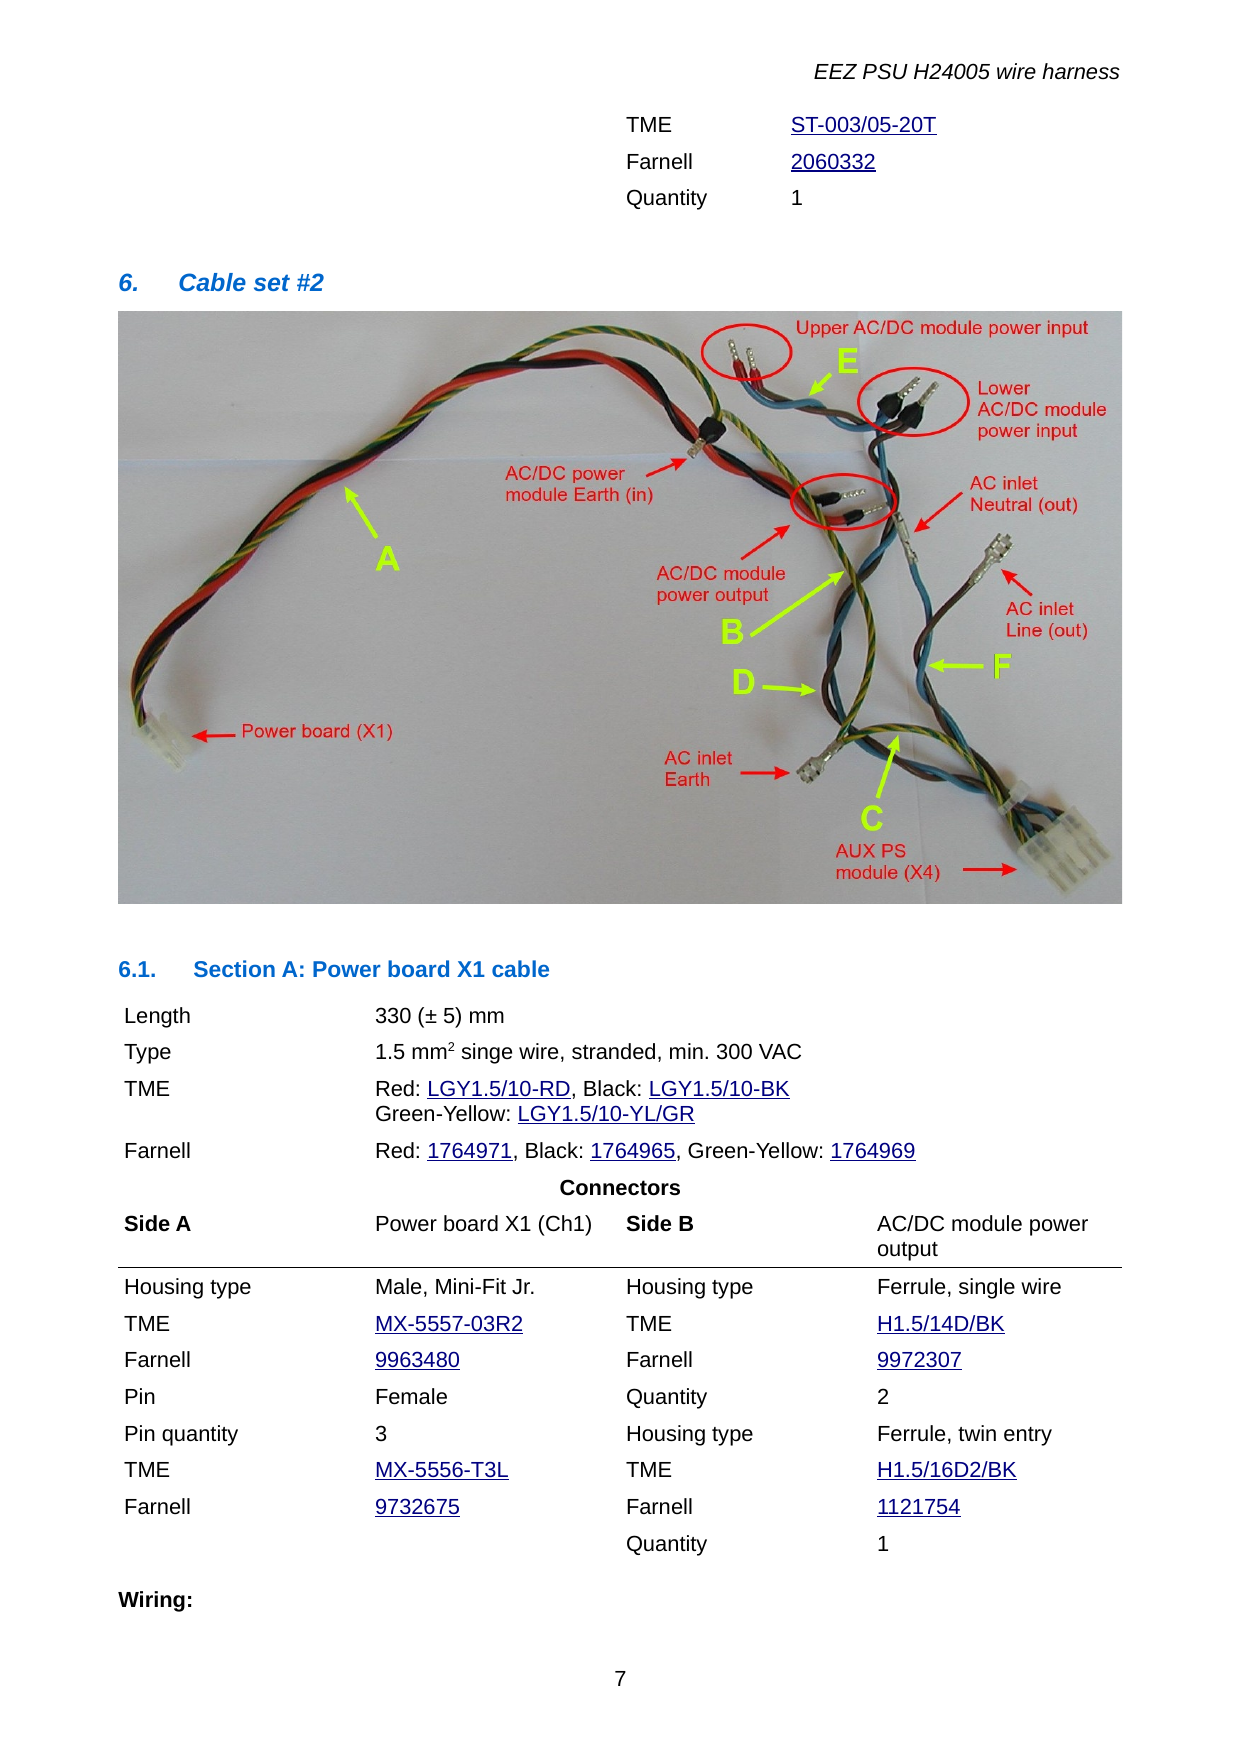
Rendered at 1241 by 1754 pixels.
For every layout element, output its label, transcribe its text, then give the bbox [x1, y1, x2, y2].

table_cell [290, 180, 620, 216]
table_cell Pin quantity [118, 1415, 369, 1452]
table_cell 1.5 mm2 singe wire, stranded, min. 300 VAC [369, 1034, 1122, 1070]
table_cell 1 [871, 1525, 1122, 1562]
table_cell TME [620, 1305, 871, 1342]
table_cell Side B [620, 1205, 871, 1267]
subtitle Cable set #2 [118, 268, 1122, 297]
table_cell TME [118, 1070, 369, 1132]
table_cell H1.5/16D2/BK [871, 1452, 1122, 1488]
text Wiring: [118, 1587, 1122, 1612]
table_cell 9963480 [369, 1342, 620, 1378]
table_cell MX-5557-03R2 [369, 1305, 620, 1342]
table_cell Farnell [620, 143, 785, 179]
table_cell Power board X1 (Ch1) [369, 1205, 620, 1267]
table_cell [369, 1525, 620, 1562]
table_cell Farnell [118, 1132, 369, 1169]
table_cell Quantity [620, 180, 785, 216]
table_header [871, 997, 1122, 1033]
table_cell 9972307 [871, 1342, 1122, 1378]
table_cell 2060332 [785, 143, 1122, 179]
table_cell 1121754 [871, 1488, 1122, 1525]
table_header 330 (± 5) mm [369, 997, 620, 1033]
picture [118, 311, 1123, 904]
table_cell [118, 143, 290, 179]
table_cell Farnell [118, 1342, 369, 1378]
table_cell Female [369, 1378, 620, 1415]
table_cell Male, Mini-Fit Jr. [369, 1268, 620, 1305]
table_cell Farnell [620, 1342, 871, 1378]
table_cell 2 [871, 1378, 1122, 1415]
table_cell 3 [369, 1415, 620, 1452]
table_cell [118, 1525, 369, 1562]
table_cell 1 [785, 180, 1122, 216]
table_cell ST-003/05-20T [785, 106, 1122, 143]
table_cell MX-5556-T3L [369, 1452, 620, 1488]
table_cell TME [620, 106, 785, 143]
table_cell Farnell [118, 1488, 369, 1525]
table_cell Ferrule, twin entry [871, 1415, 1122, 1452]
table_cell [290, 143, 620, 179]
table_header Length [118, 997, 369, 1033]
table_cell [118, 180, 290, 216]
table_cell TME [118, 1305, 369, 1342]
table_header [620, 997, 871, 1033]
table_cell Quantity [620, 1378, 871, 1415]
table_cell Housing type [620, 1268, 871, 1305]
table_cell Housing type [620, 1415, 871, 1452]
table_cell Side A [118, 1205, 369, 1267]
table_cell Red: 1764971, Black: 1764965, Green-Yellow: 1764969 [369, 1132, 1122, 1169]
table_cell [290, 106, 620, 143]
table_cell Farnell [620, 1488, 871, 1525]
table_cell AC/DC module power output [871, 1205, 1122, 1267]
table_cell 9732675 [369, 1488, 620, 1525]
table_cell [118, 106, 290, 143]
table_cell Ferrule, single wire [871, 1268, 1122, 1305]
table_cell Connectors [118, 1169, 1122, 1205]
table_cell TME [620, 1452, 871, 1488]
table_cell Type [118, 1034, 369, 1070]
table_cell Pin [118, 1378, 369, 1415]
table_cell Housing type [118, 1268, 369, 1305]
table_cell Red: LGY1.5/10-RD, Black: LGY1.5/10-BK Green-Yellow: LGY1.5/10-YL/GR [369, 1070, 1122, 1132]
table_cell TME [118, 1452, 369, 1488]
table_cell H1.5/14D/BK [871, 1305, 1122, 1342]
subtitle Section A: Power board X1 cable [118, 956, 1122, 982]
table_cell Quantity [620, 1525, 871, 1562]
